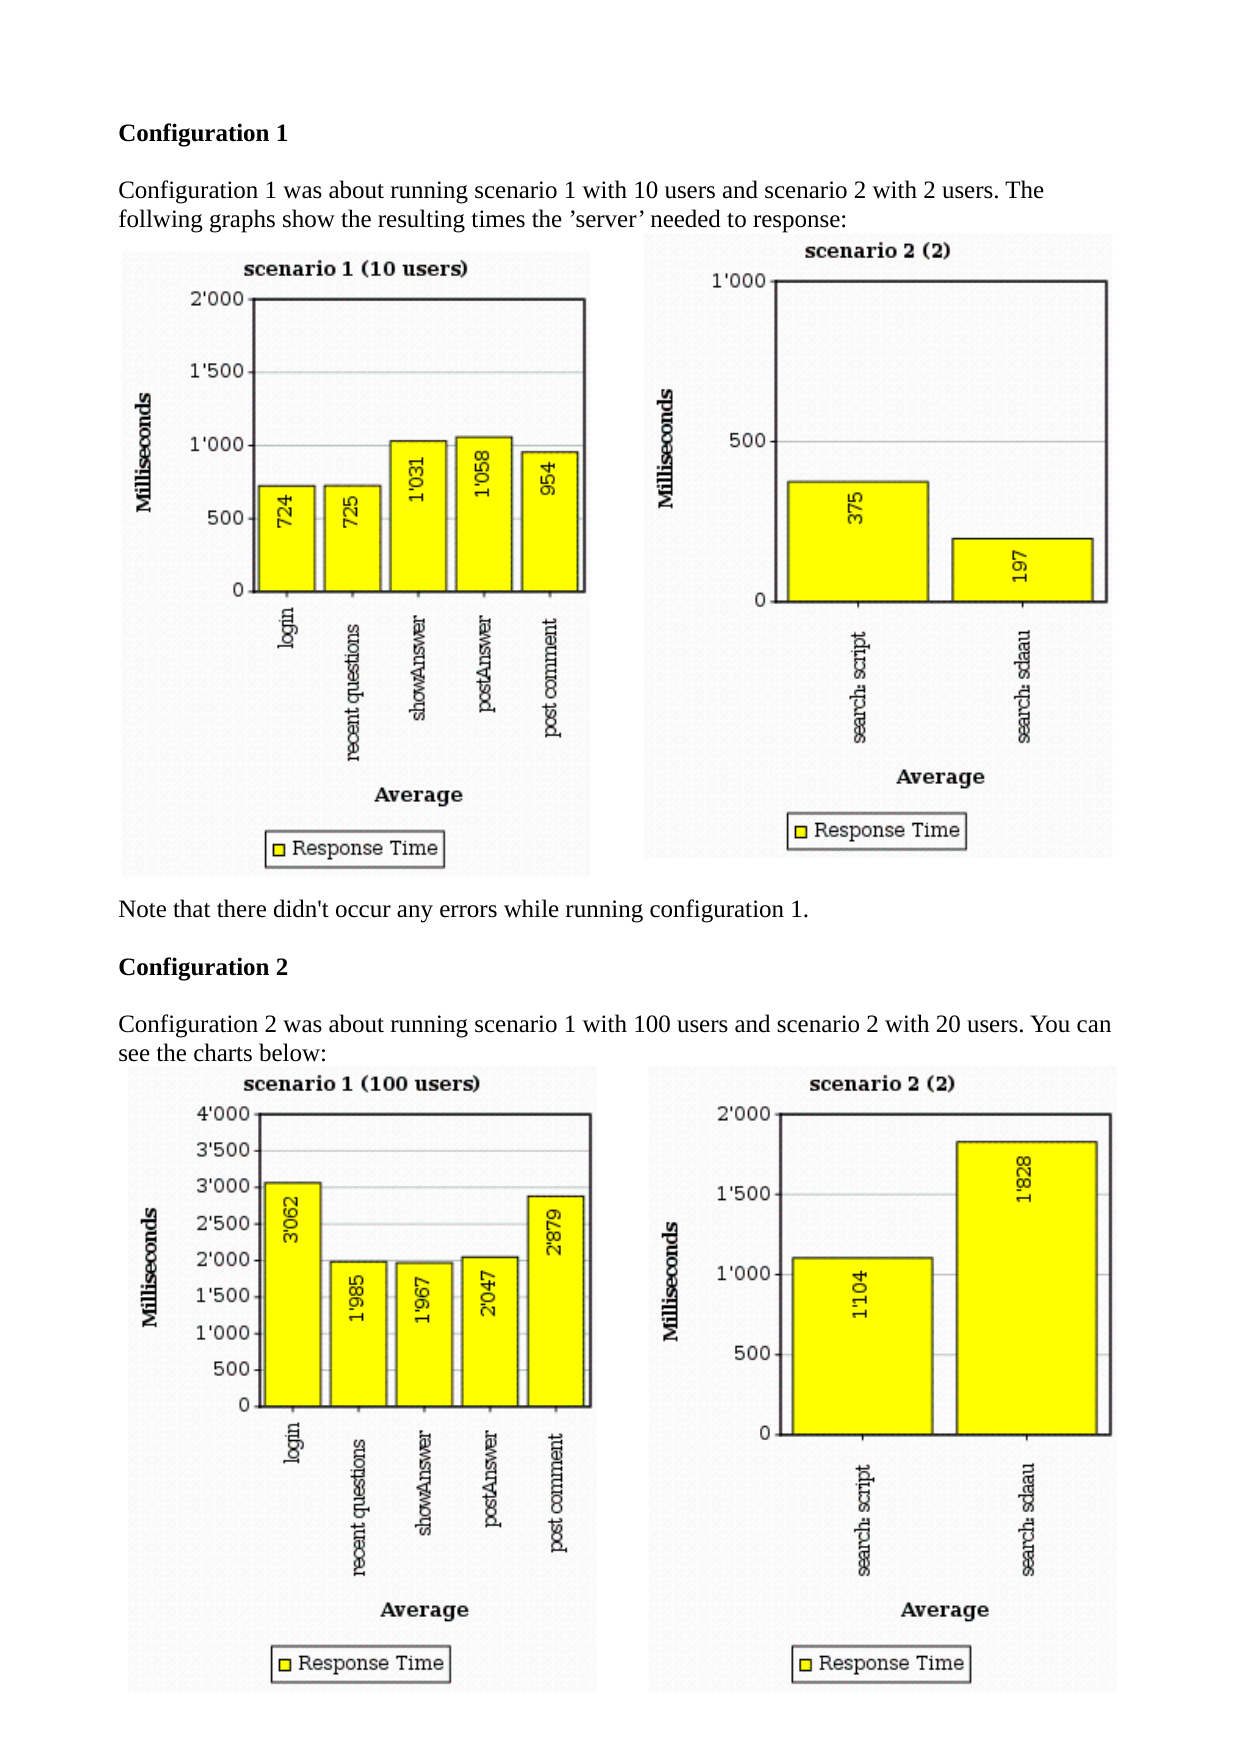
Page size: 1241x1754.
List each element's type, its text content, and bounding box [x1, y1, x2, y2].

text Configuration 2 [118, 952, 1122, 981]
picture [127, 1066, 597, 1692]
picture [121, 251, 591, 877]
text Configuration 1 [118, 118, 1122, 147]
picture [648, 1066, 1117, 1692]
picture [643, 233, 1113, 859]
text Configuration 1 was about running scenario 1 with 10 users and scenario 2 with 2 users. The follwing graphs show the resulting times the ’server’ needed to response: [118, 176, 1122, 233]
text Note that there didn't occur any errors while running configuration 1. [118, 894, 1122, 923]
text Configuration 2 was about running scenario 1 with 100 users and scenario 2 with 20 users. You can see the charts below: [118, 1009, 1122, 1067]
